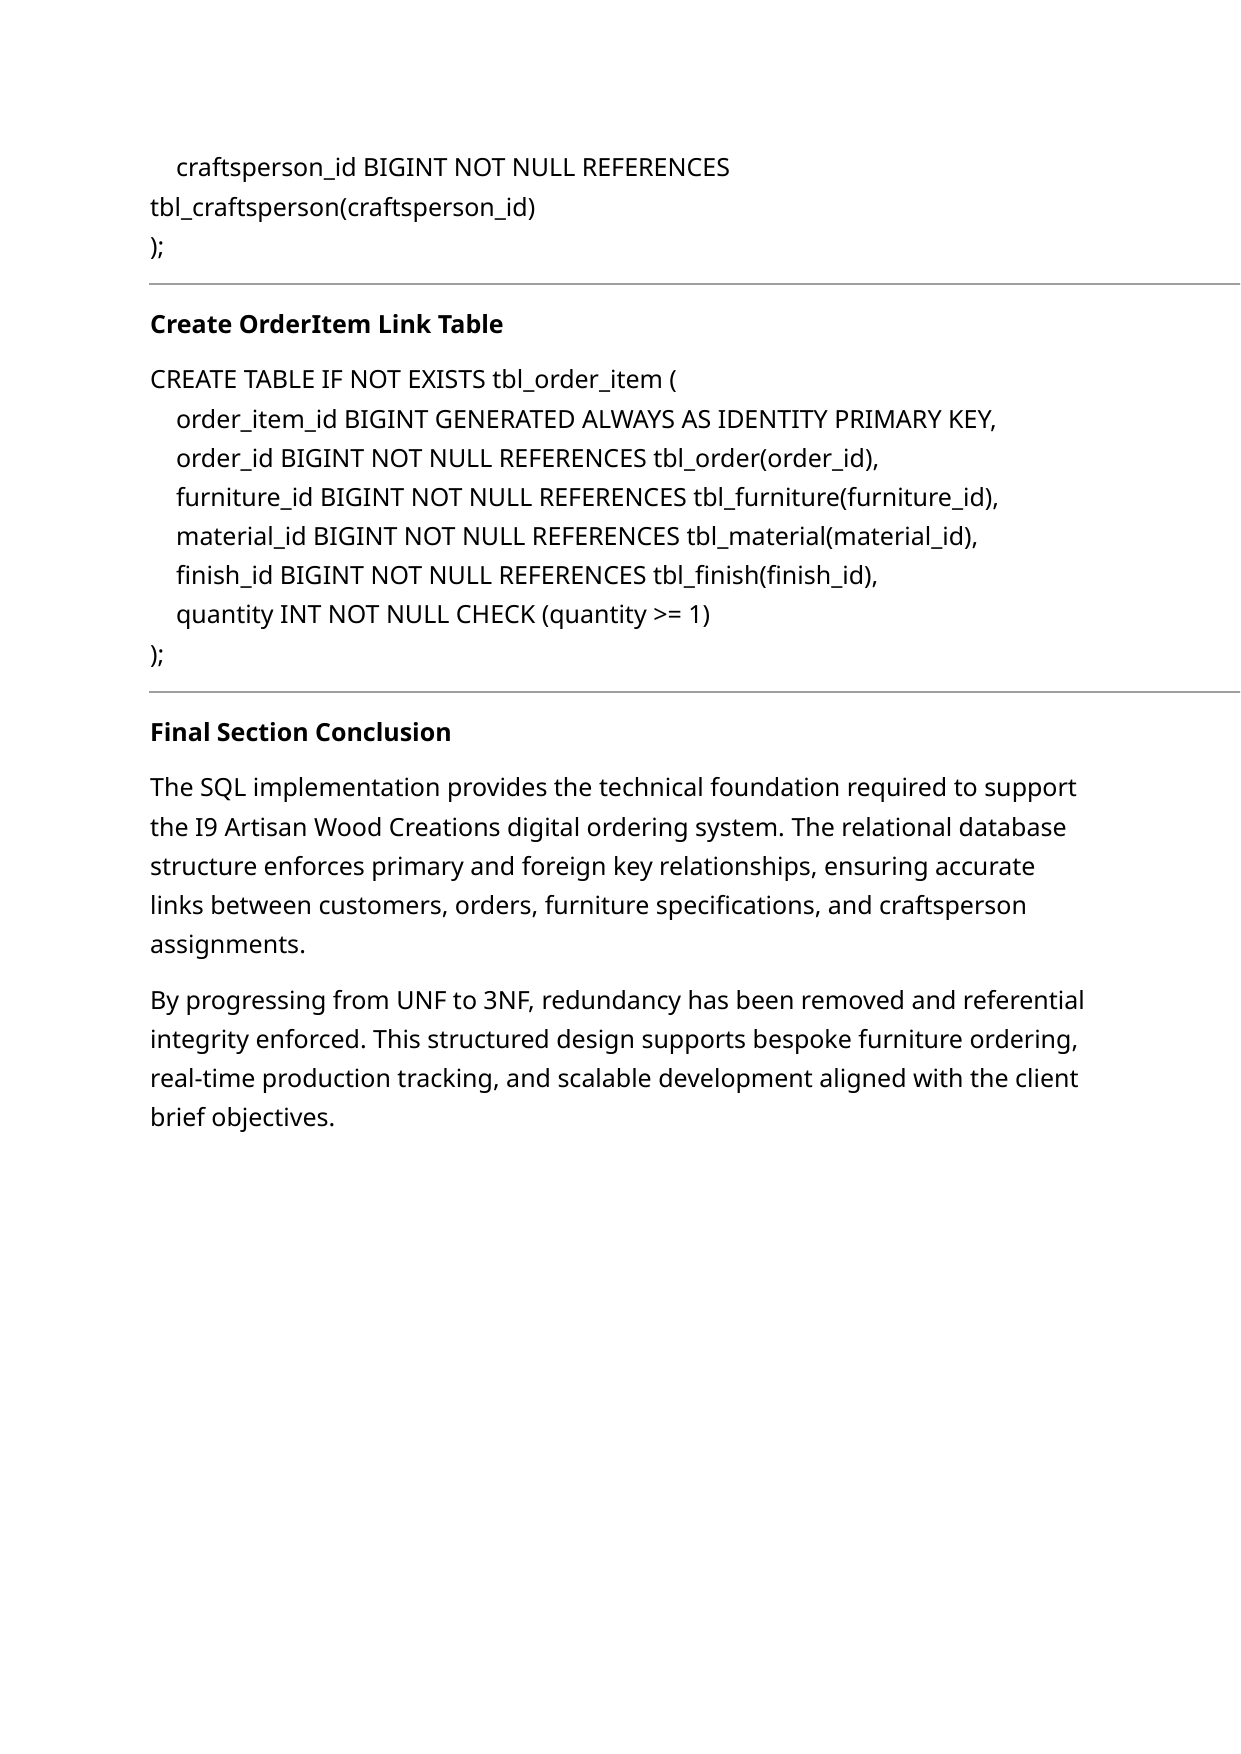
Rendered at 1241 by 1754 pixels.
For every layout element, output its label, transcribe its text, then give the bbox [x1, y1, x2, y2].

text Final Section Conclusion [150, 714, 1090, 748]
text CREATE TABLE IF NOT EXISTS tbl_order_item ( order_item_id BIGINT GENERATED ALWAYS AS IDENTITY PRIMARY KEY, order_id BIGINT NOT NULL REFERENCES tbl_order(order_id), furniture_id BIGINT NOT NULL REFERENCES tbl_furniture(furniture_id), material_id BIGINT NOT NULL REFERENCES tbl_material(material_id), finish_id BIGINT NOT NULL REFERENCES tbl_finish(finish_id), quantity INT NOT NULL CHECK (quantity >= 1) ); [150, 362, 1090, 670]
text By progressing from UNF to 3NF, redundancy has been removed and referential integrity enforced. This structured design supports bespoke furniture ordering, real-time production tracking, and scalable development aligned with the client brief objectives. [150, 982, 1090, 1134]
text The SQL implementation provides the technical foundation required to support the I9 Artisan Wood Creations digital ordering system. The relational database structure enforces primary and foreign key relationships, ensuring accurate links between customers, orders, furniture specifications, and craftsperson assignments. [150, 770, 1090, 961]
text Create OrderItem Link Table [150, 306, 1090, 340]
text craftsperson_id BIGINT NOT NULL REFERENCES tbl_craftsperson(craftsperson_id) ); [150, 150, 1090, 262]
